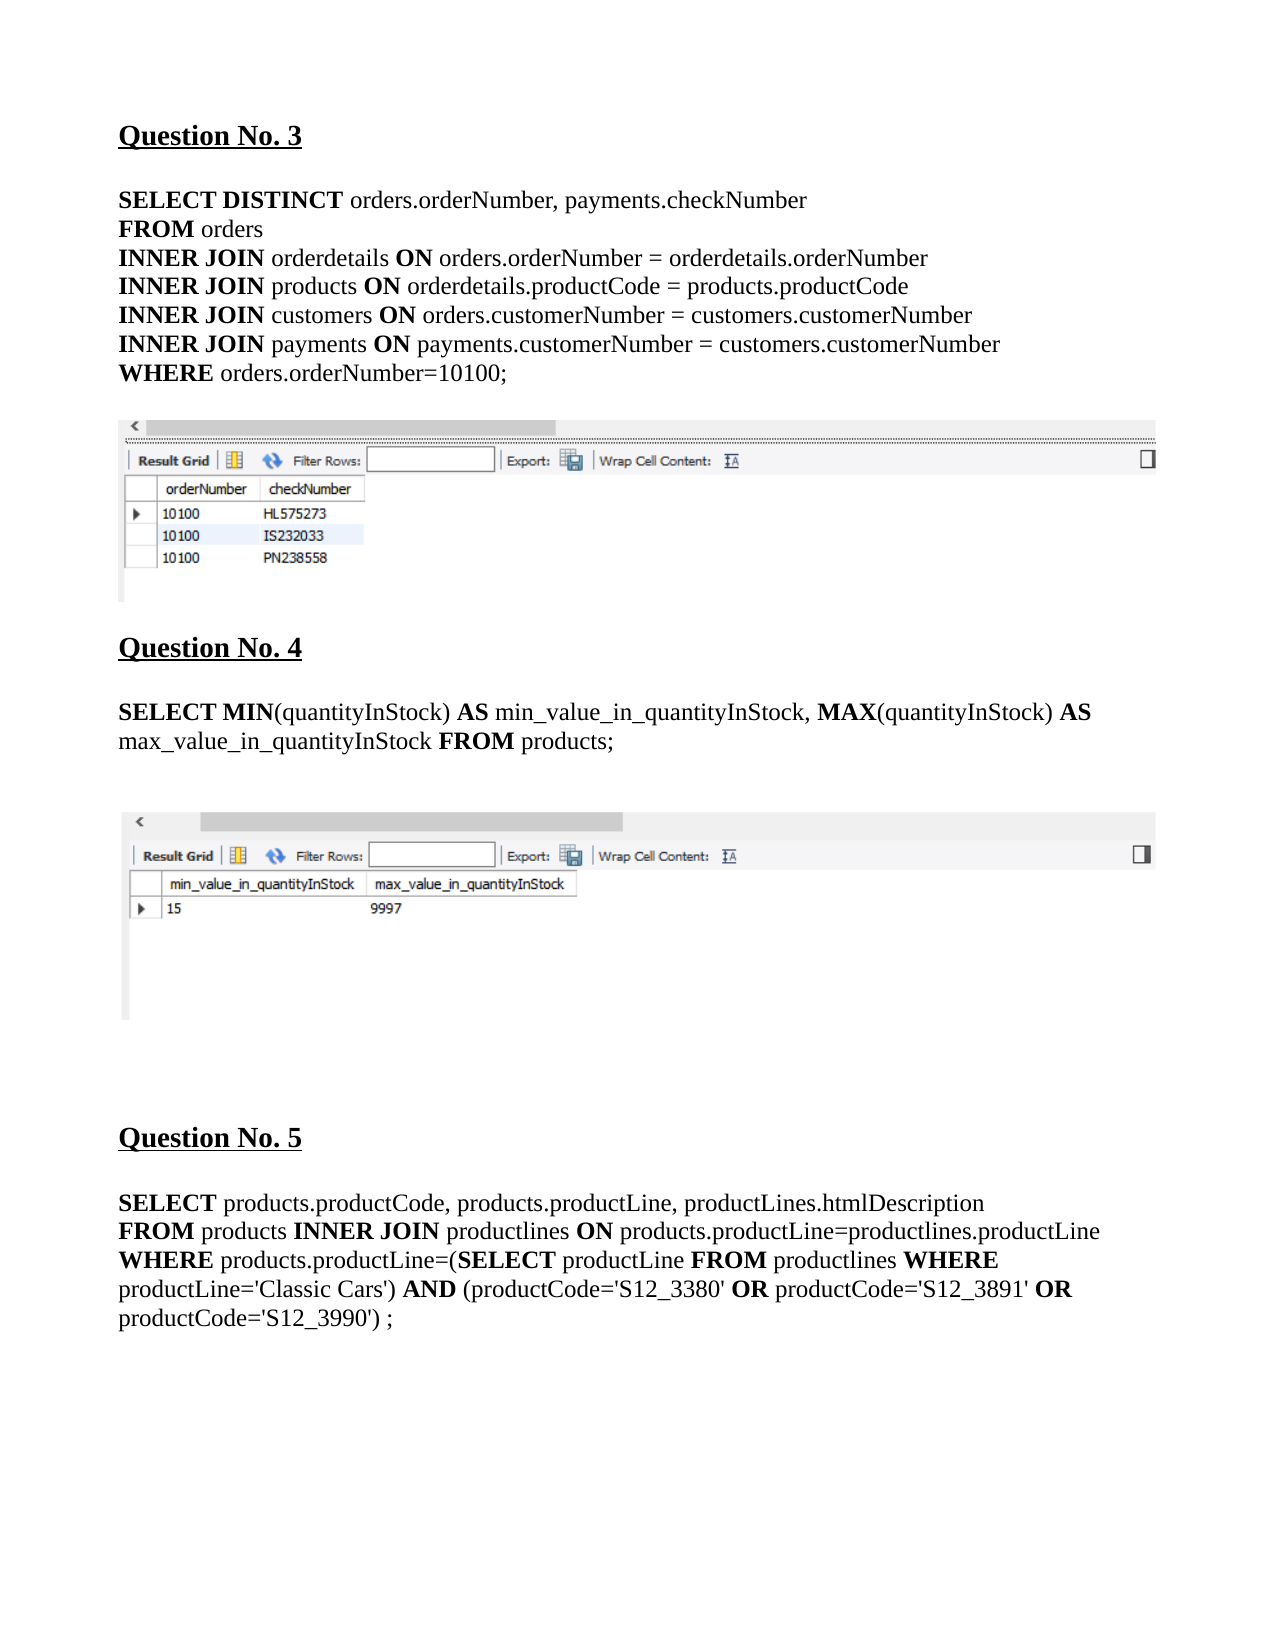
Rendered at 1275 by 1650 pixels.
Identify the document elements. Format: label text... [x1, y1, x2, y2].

text Question No. 5 [118, 1121, 1157, 1154]
text SELECT MIN(quantityInStock) AS min_value_in_quantityInStock, MAX(quantityInStock) AS max_value_in_quantityInStock FROM products; [118, 697, 1157, 754]
text SELECT products.productCode, products.productLine, productLines.htmlDescription [118, 1188, 1157, 1216]
text FROM orders [118, 214, 1157, 243]
text WHERE products.productLine=(SELECT productLine FROM productlines WHERE productLine='Classic Cars') AND (productCode='S12_3380' OR productCode='S12_3891' OR productCode='S12_3990') ; [118, 1245, 1157, 1331]
text WHERE orders.orderNumber=10100; [118, 358, 1157, 386]
text INNER JOIN payments ON payments.customerNumber = customers.customerNumber [118, 329, 1157, 358]
text INNER JOIN products ON orderdetails.productCode = products.productCode [118, 271, 1157, 300]
text Question No. 4 [118, 630, 1157, 663]
text FROM products INNER JOIN productlines ON products.productLine=productlines.productLine [118, 1216, 1157, 1245]
text INNER JOIN orderdetails ON orders.orderNumber = orderdetails.orderNumber [118, 243, 1157, 271]
text INNER JOIN customers ON orders.customerNumber = customers.customerNumber [118, 300, 1157, 329]
text SELECT DISTINCT orders.orderNumber, payments.checkNumber [118, 185, 1157, 214]
text Question No. 3 [118, 118, 1157, 152]
